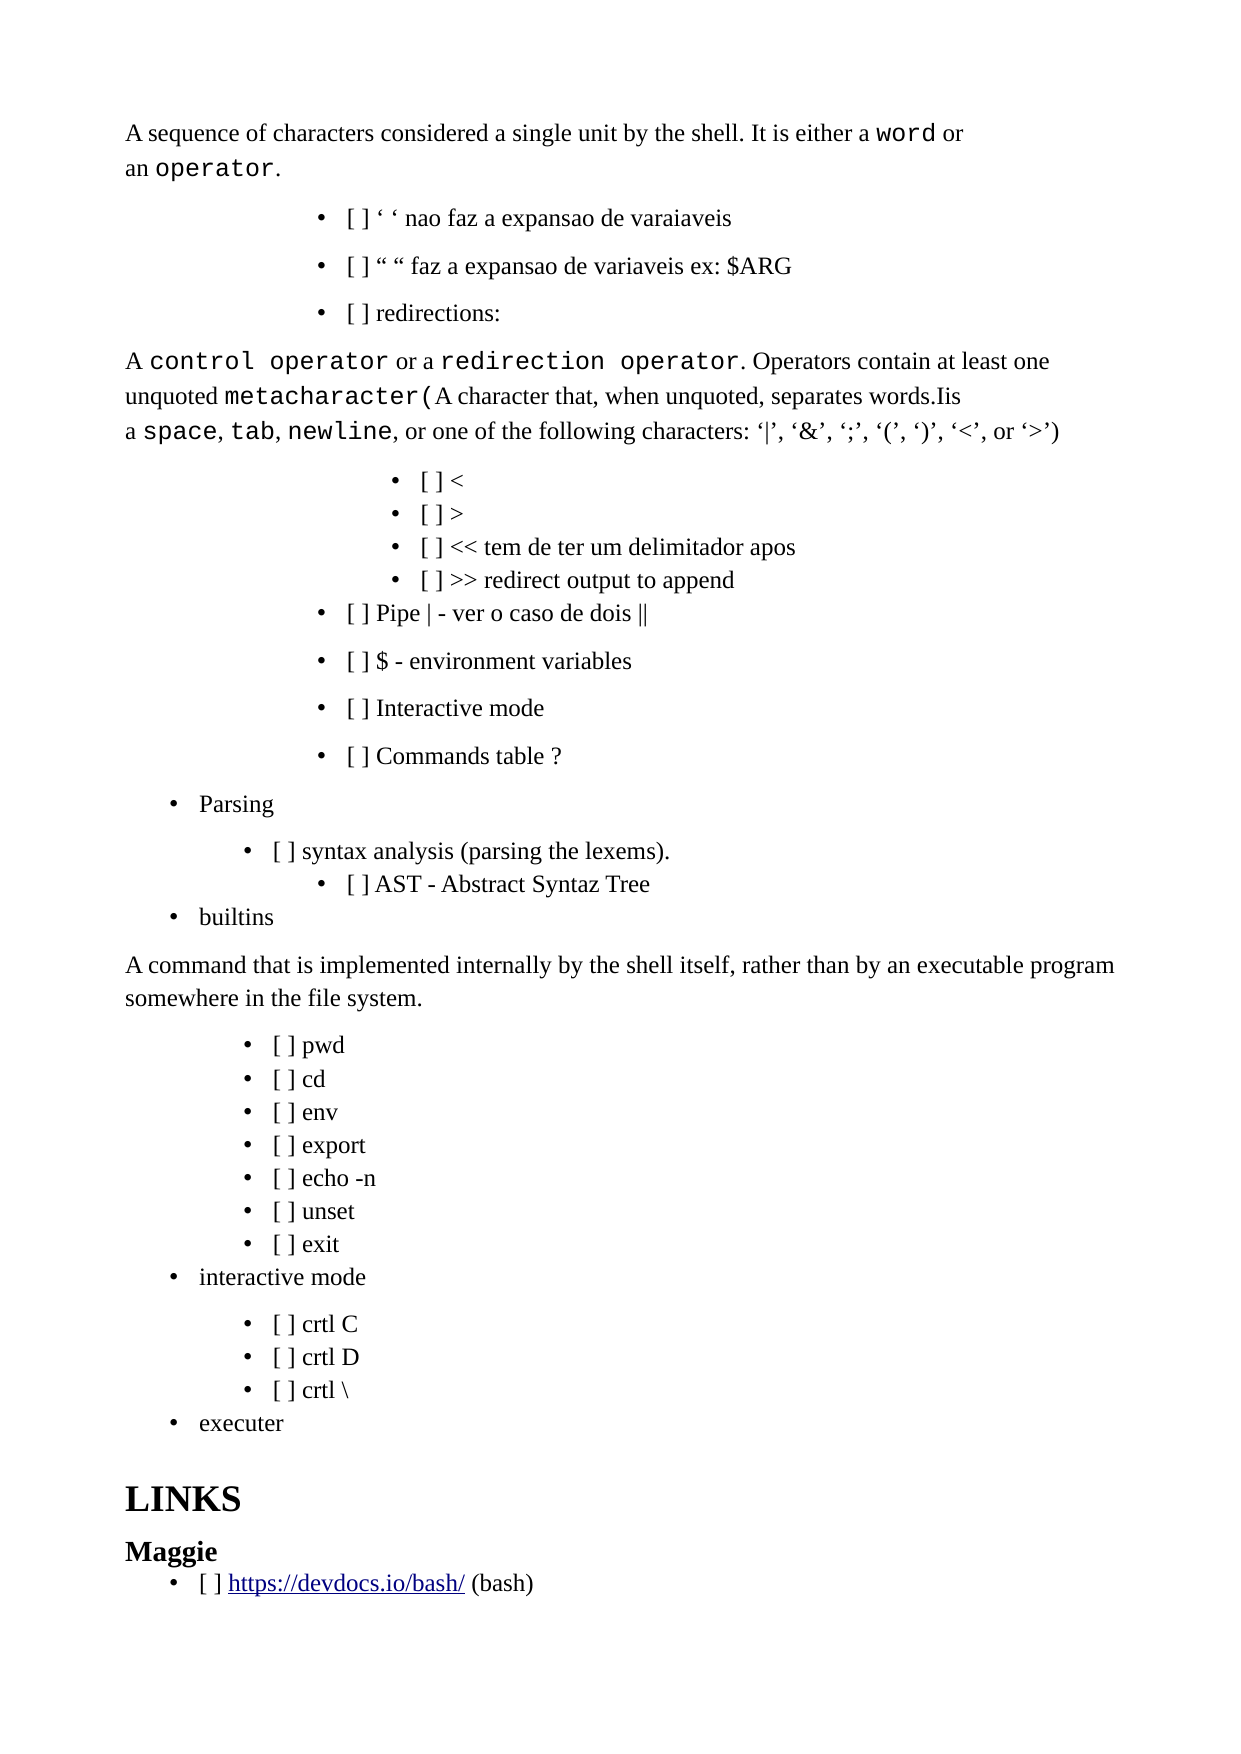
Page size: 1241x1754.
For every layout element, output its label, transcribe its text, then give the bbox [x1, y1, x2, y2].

subtitle LINKS [125, 1477, 1123, 1520]
list Parsing [169, 789, 1123, 817]
list [ ] > [391, 499, 1123, 528]
text A command that is implemented internally by the shell itself, rather than by an executable program somewhere in the file system. [125, 950, 1123, 1012]
list interactive mode [169, 1262, 1123, 1291]
list [ ] $ - environment variables [317, 646, 1123, 675]
text A control operator or a redirection operator. Operators contain at least one unquoted metacharacter(A character that, when unquoted, separates words.Iis a space, tab, newline, or one of the following characters: ‘|’, ‘&’, ‘;’, ‘(’, ‘)’, ‘<’, or ‘>’) [125, 346, 1123, 447]
list executer [169, 1408, 1123, 1437]
list [ ] crtl C [243, 1309, 1123, 1338]
list [ ] cd [243, 1064, 1123, 1092]
list [ ] echo -n [243, 1163, 1123, 1191]
list [ ] env [243, 1097, 1123, 1125]
list [ ] Pipe | - ver o caso de dois || [317, 598, 1123, 627]
list [ ] crtl D [243, 1342, 1123, 1371]
list [ ] AST - Abstract Syntaz Tree [317, 869, 1123, 898]
list [ ] Interactive mode [317, 693, 1123, 722]
list [ ] ‘ ‘ nao faz a expansao de varaiaveis [317, 203, 1123, 232]
list [ ] export [243, 1130, 1123, 1158]
list [ ] https://devdocs.io/bash/ (bash) [169, 1568, 1123, 1597]
subtitle Maggie [125, 1534, 1123, 1568]
list [ ] unset [243, 1196, 1123, 1224]
list [ ] << tem de ter um delimitador apos [391, 532, 1123, 561]
list [ ] Commands table ? [317, 741, 1123, 770]
list [ ] crtl \ [243, 1375, 1123, 1404]
list [ ] pwd [243, 1031, 1123, 1059]
list [ ] < [391, 466, 1123, 495]
list [ ] exit [243, 1229, 1123, 1257]
list builtins [169, 902, 1123, 931]
list [ ] >> redirect output to append [391, 565, 1123, 594]
list [ ] “ “ faz a expansao de variaveis ex: $ARG [317, 251, 1123, 279]
list [ ] redirections: [317, 298, 1123, 327]
list [ ] syntax analysis (parsing the lexems). [243, 836, 1123, 865]
text A sequence of characters considered a single unit by the shell. It is either a word or an operator. [125, 118, 1123, 184]
